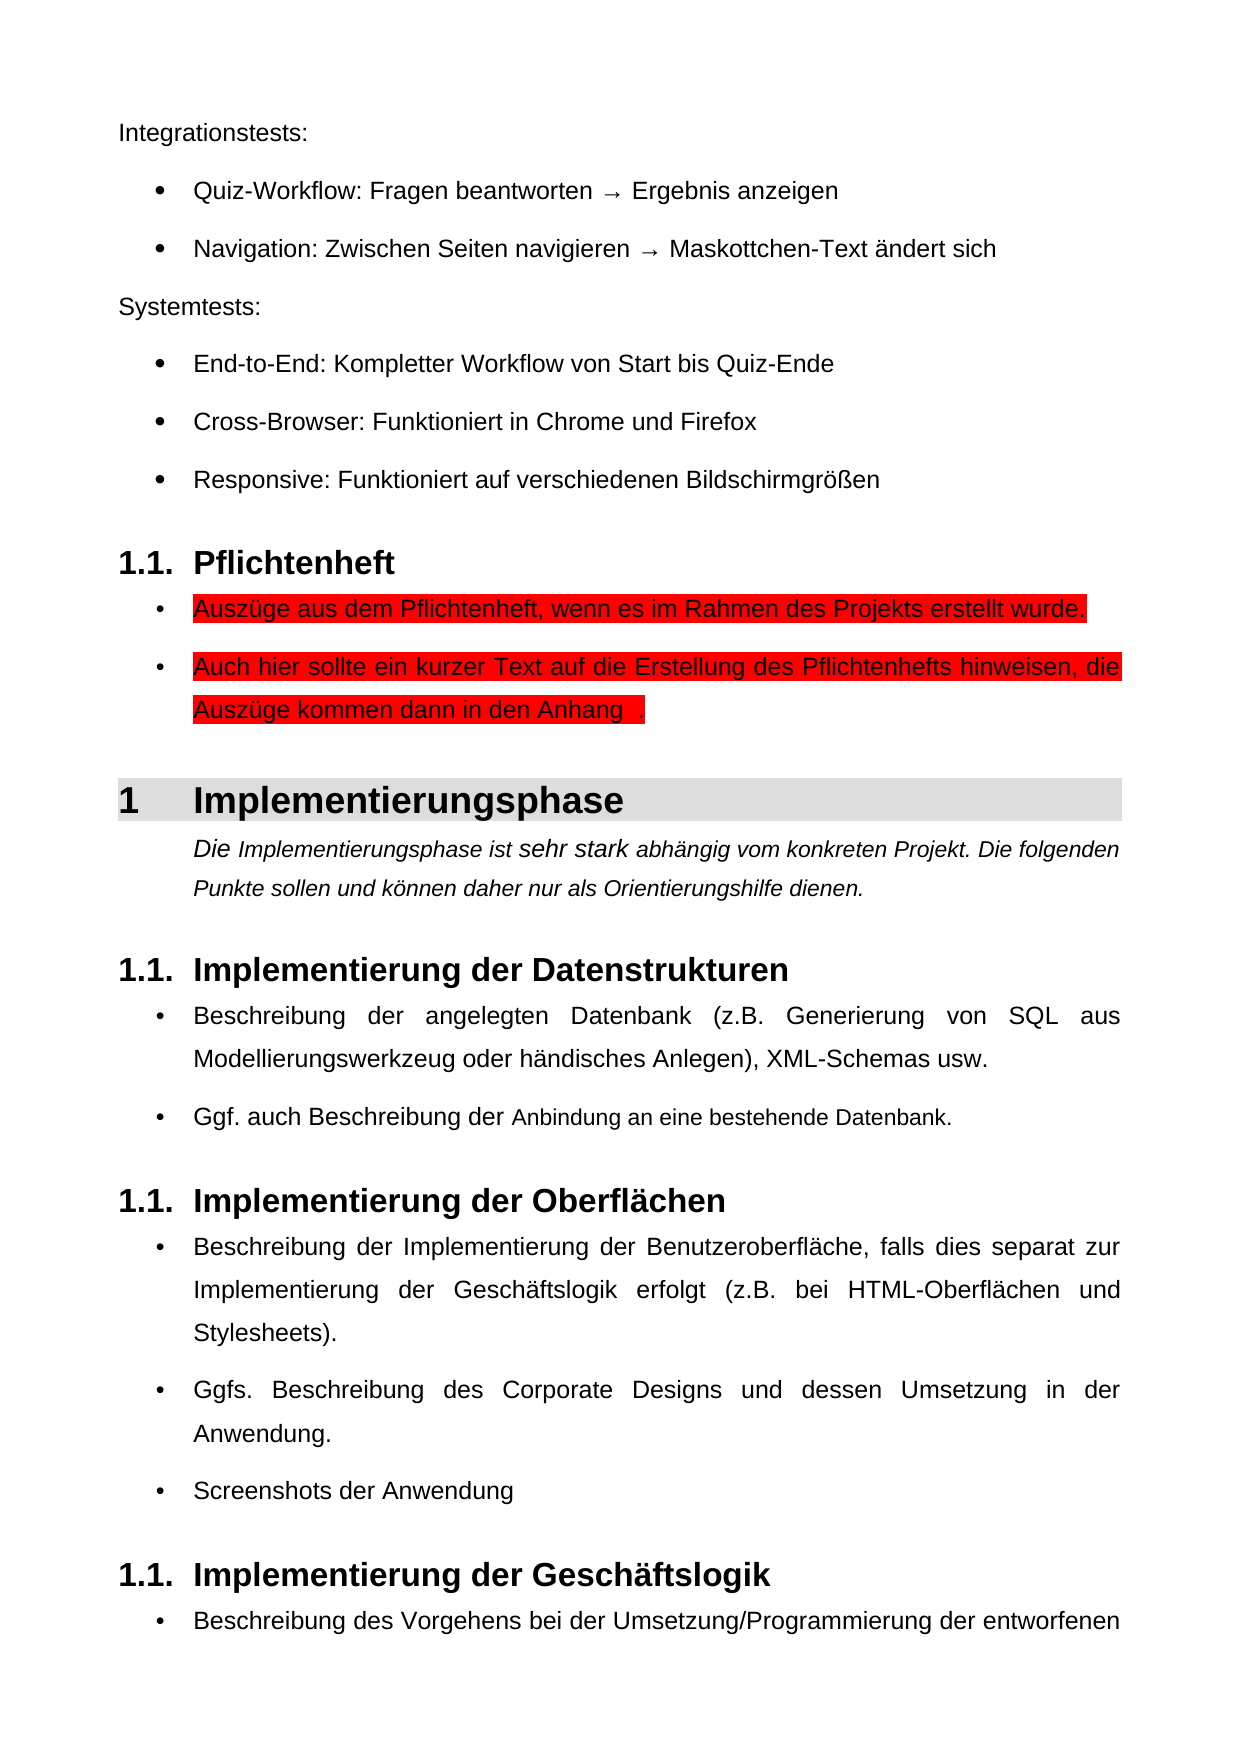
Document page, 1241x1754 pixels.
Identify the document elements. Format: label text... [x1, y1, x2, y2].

list Cross-Browser: Funktioniert in Chrome und Firefox [156, 407, 1122, 436]
text Integrationstests: [118, 118, 1122, 147]
list Ggfs. Beschreibung des Corporate Designs und dessen Umsetzung in der Anwendung. [156, 1376, 1122, 1447]
subtitle Implementierungsphase [118, 778, 1122, 821]
subtitle Implementierung der Datenstrukturen [118, 950, 1122, 989]
list Ggf. auch Beschreibung der Anbindung an eine bestehende Datenbank. [156, 1102, 1122, 1131]
list Beschreibung der angelegten Datenbank (z.B. Generierung von SQL aus Modellierungswerkzeug oder händisches Anlegen), XML-Schemas usw. [156, 1001, 1122, 1073]
list Auch hier sollte ein kurzer Text auf die Erstellung des Pflichtenhefts hinweisen, die Auszüge kommen dann in den Anhang A.7 Auszug Pflichtenheft. [156, 652, 1122, 724]
subtitle Implementierung der Geschäftslogik [118, 1555, 1122, 1593]
list Beschreibung des Vorgehens bei der Umsetzung/Programmierung der entworfenen [156, 1606, 1122, 1634]
list Pflichtenheft [118, 543, 1122, 582]
text Systemtests: [118, 291, 1122, 320]
list Auszüge aus dem Pflichtenheft, wenn es im Rahmen des Projekts erstellt wurde. [156, 594, 1122, 623]
subtitle Implementierung der Oberflächen [118, 1181, 1122, 1219]
list Navigation: Zwischen Seiten navigieren → Maskottchen-Text ändert sich [156, 234, 1122, 262]
list Responsive: Funktioniert auf verschiedenen Bildschirmgrößen [156, 465, 1122, 494]
list Beschreibung der Implementierung der Benutzeroberfläche, falls dies separat zur Implementierung der Geschäftslogik erfolgt (z.B. bei HTML-Oberflächen und Stylesheets). [156, 1232, 1122, 1347]
list End-to-End: Kompletter Workflow von Start bis Quiz-Ende [156, 349, 1122, 378]
list Screenshots der Anwendung [156, 1476, 1122, 1505]
list Quiz-Workflow: Fragen beantworten → Ergebnis anzeigen [156, 176, 1122, 205]
text Die Implementierungsphase ist sehr stark abhängig vom konkreten Projekt. Die folgenden Punkte sollen und können daher nur als Orientierungshilfe dienen. [193, 833, 1122, 902]
